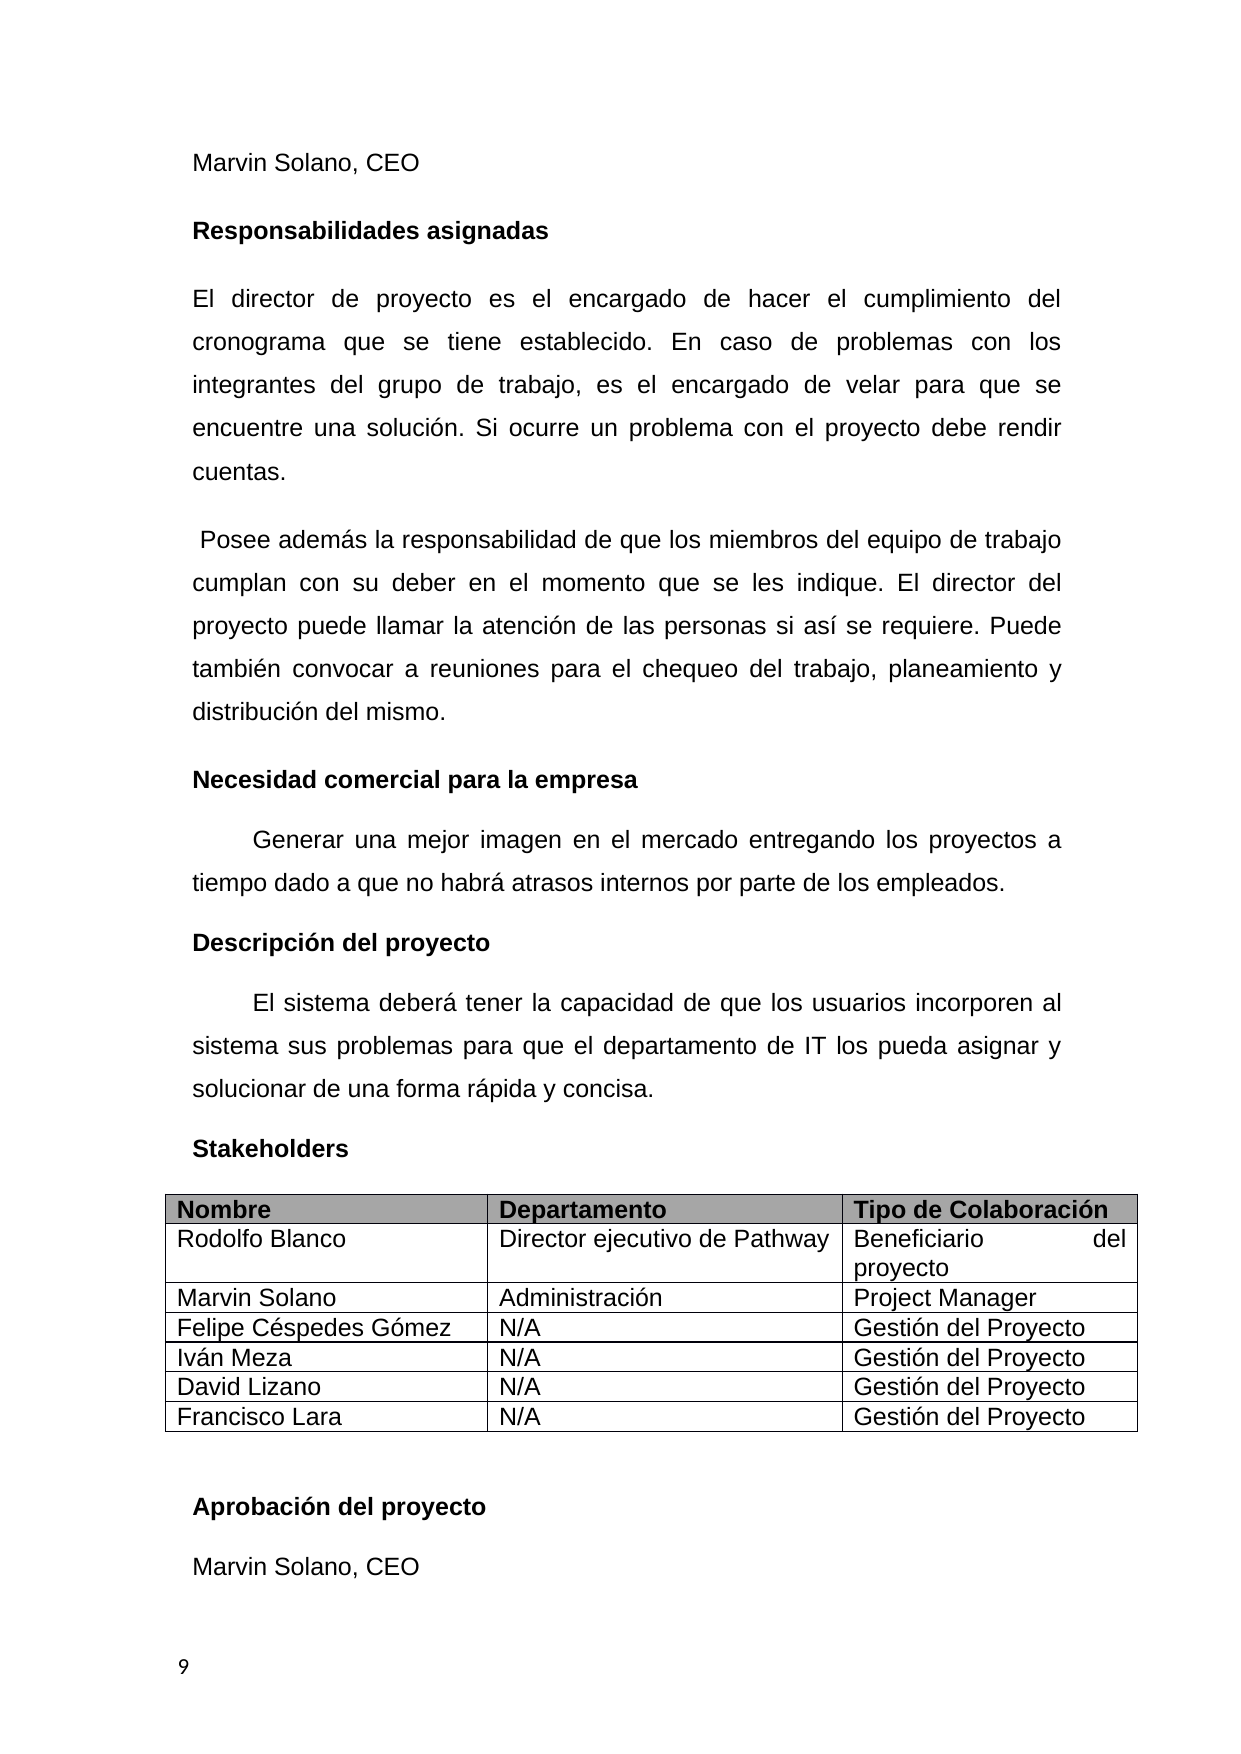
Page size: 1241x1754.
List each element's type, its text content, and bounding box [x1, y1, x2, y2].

text Posee además la responsabilidad de que los miembros del equipo de trabajo cumplan con su deber en el momento que se les indique. El director del proyecto puede llamar la atención de las personas si así se requiere. Puede también convocar a reuniones para el chequeo del trabajo, planeamiento y distribución del mismo. [192, 524, 1063, 726]
text Aprobación del proyecto [192, 1492, 1063, 1520]
text El director de proyecto es el encargado de hacer el cumplimiento del cronograma que se tiene establecido. En caso de problemas con los integrantes del grupo de trabajo, es el encargado de velar para que se encuentre una solución. Si ocurre un problema con el proyecto debe rendir cuentas. [192, 284, 1063, 485]
table_cell Marvin Solano [166, 1283, 487, 1312]
table_cell N/A [488, 1402, 842, 1431]
text Marvin Solano, CEO [192, 1551, 1063, 1580]
text Stakeholders [192, 1134, 1063, 1162]
table_cell Rodolfo Blanco [166, 1224, 487, 1282]
table_header Tipo de Colaboración [843, 1195, 1137, 1223]
text El sistema deberá tener la capacidad de que los usuarios incorporen al sistema sus problemas para que el departamento de IT los pueda asignar y solucionar de una forma rápida y concisa. [192, 988, 1063, 1103]
table_cell Felipe Céspedes Gómez [166, 1313, 487, 1341]
text Marvin Solano, CEO [192, 148, 1063, 176]
table_cell N/A [488, 1313, 842, 1341]
table_cell Francisco Lara [166, 1402, 487, 1431]
text Descripción del proyecto [192, 928, 1063, 957]
table_header Nombre [166, 1195, 487, 1223]
table_cell Project Manager [843, 1283, 1137, 1312]
table_cell Administración [488, 1283, 842, 1312]
text Necesidad comercial para la empresa [192, 765, 1063, 794]
table_cell Beneficiario del proyecto [843, 1224, 1137, 1282]
text Generar una mejor imagen en el mercado entregando los proyectos a tiempo dado a que no habrá atrasos internos por parte de los empleados. [192, 825, 1063, 897]
table_cell David Lizano [166, 1372, 487, 1401]
table_cell Gestión del Proyecto [843, 1313, 1137, 1341]
table_cell Gestión del Proyecto [843, 1343, 1137, 1371]
table_cell Director ejecutivo de Pathway [488, 1224, 842, 1282]
table_cell N/A [488, 1372, 842, 1401]
table_cell Gestión del Proyecto [843, 1372, 1137, 1401]
table_cell Iván Meza [166, 1343, 487, 1371]
table_header Departamento [488, 1195, 842, 1223]
table_cell N/A [488, 1343, 842, 1371]
text Responsabilidades asignadas [192, 216, 1063, 244]
table_cell Gestión del Proyecto [843, 1402, 1137, 1431]
